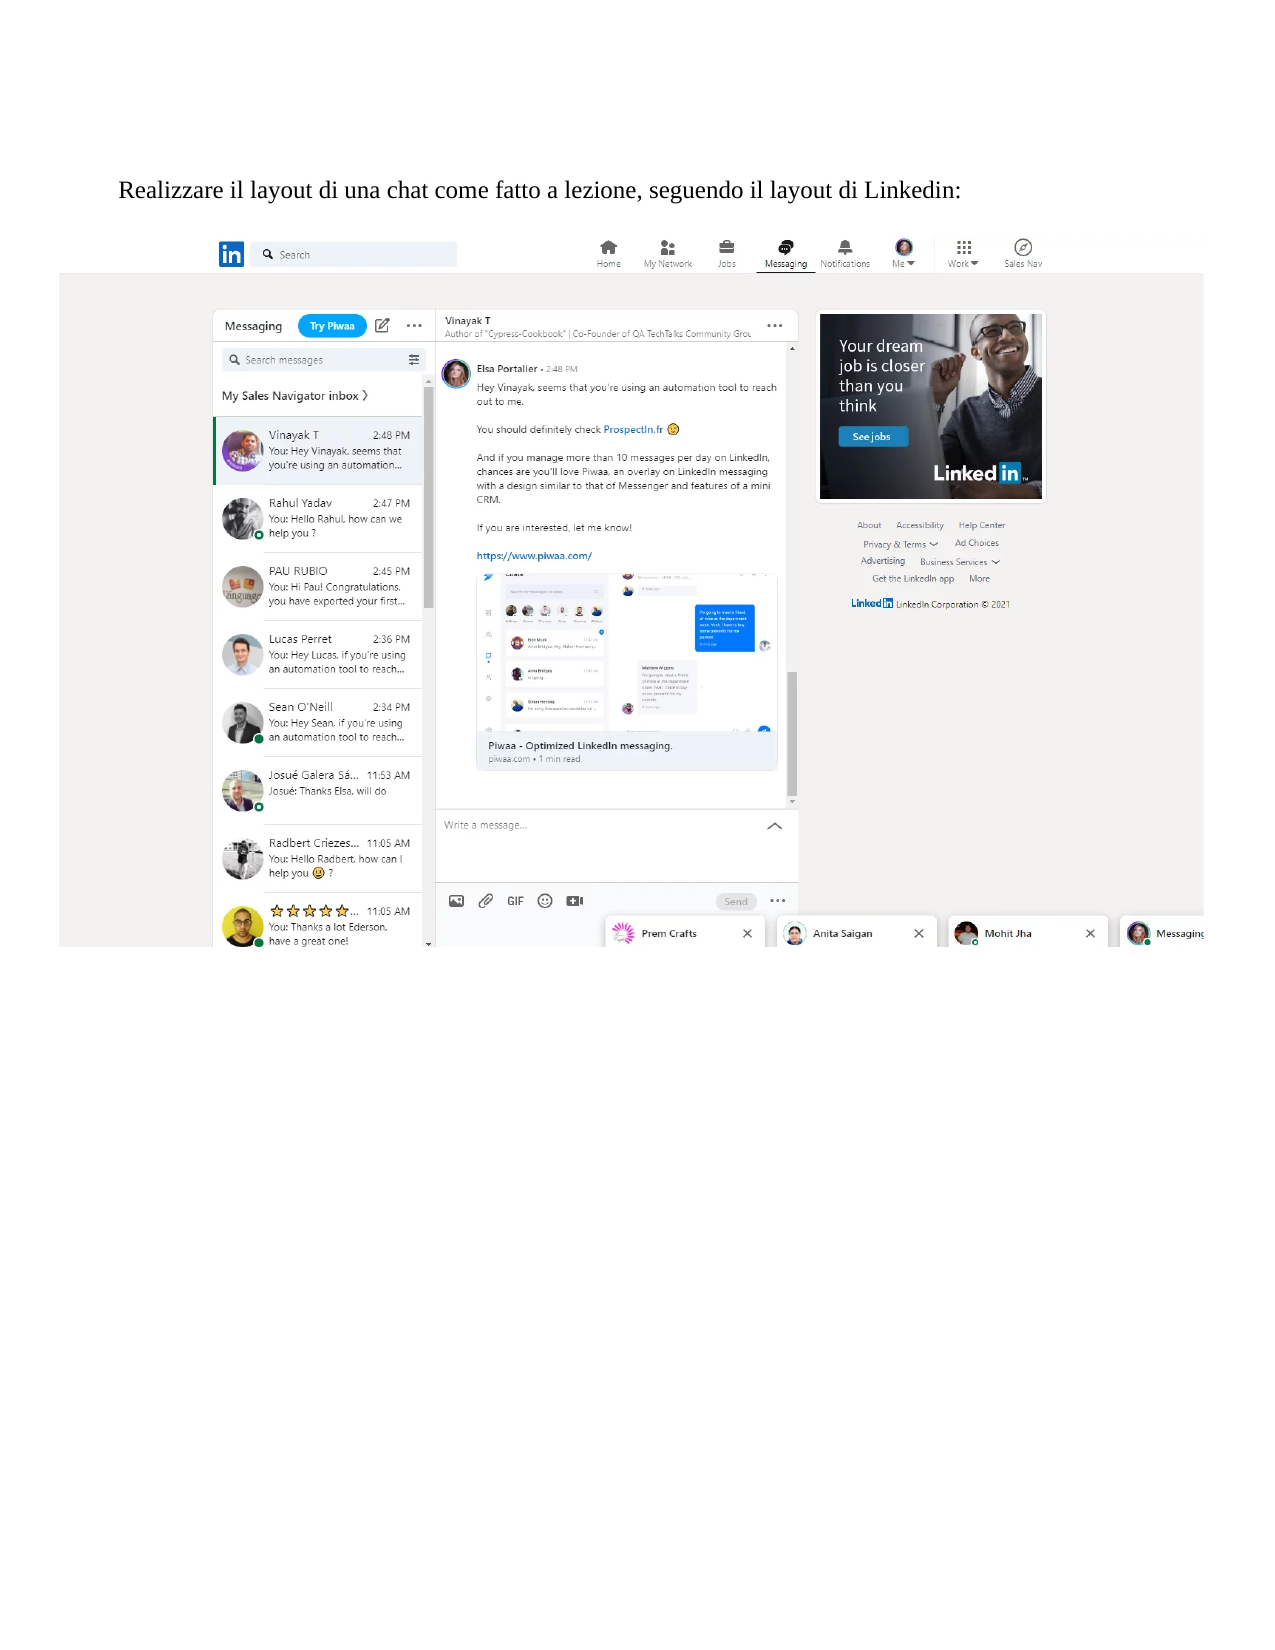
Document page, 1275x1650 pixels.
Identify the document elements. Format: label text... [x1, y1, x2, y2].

picture [59, 236, 1204, 947]
text Realizzare il layout di una chat come fatto a lezione, seguendo il layout di Linkedin: [118, 176, 1157, 204]
